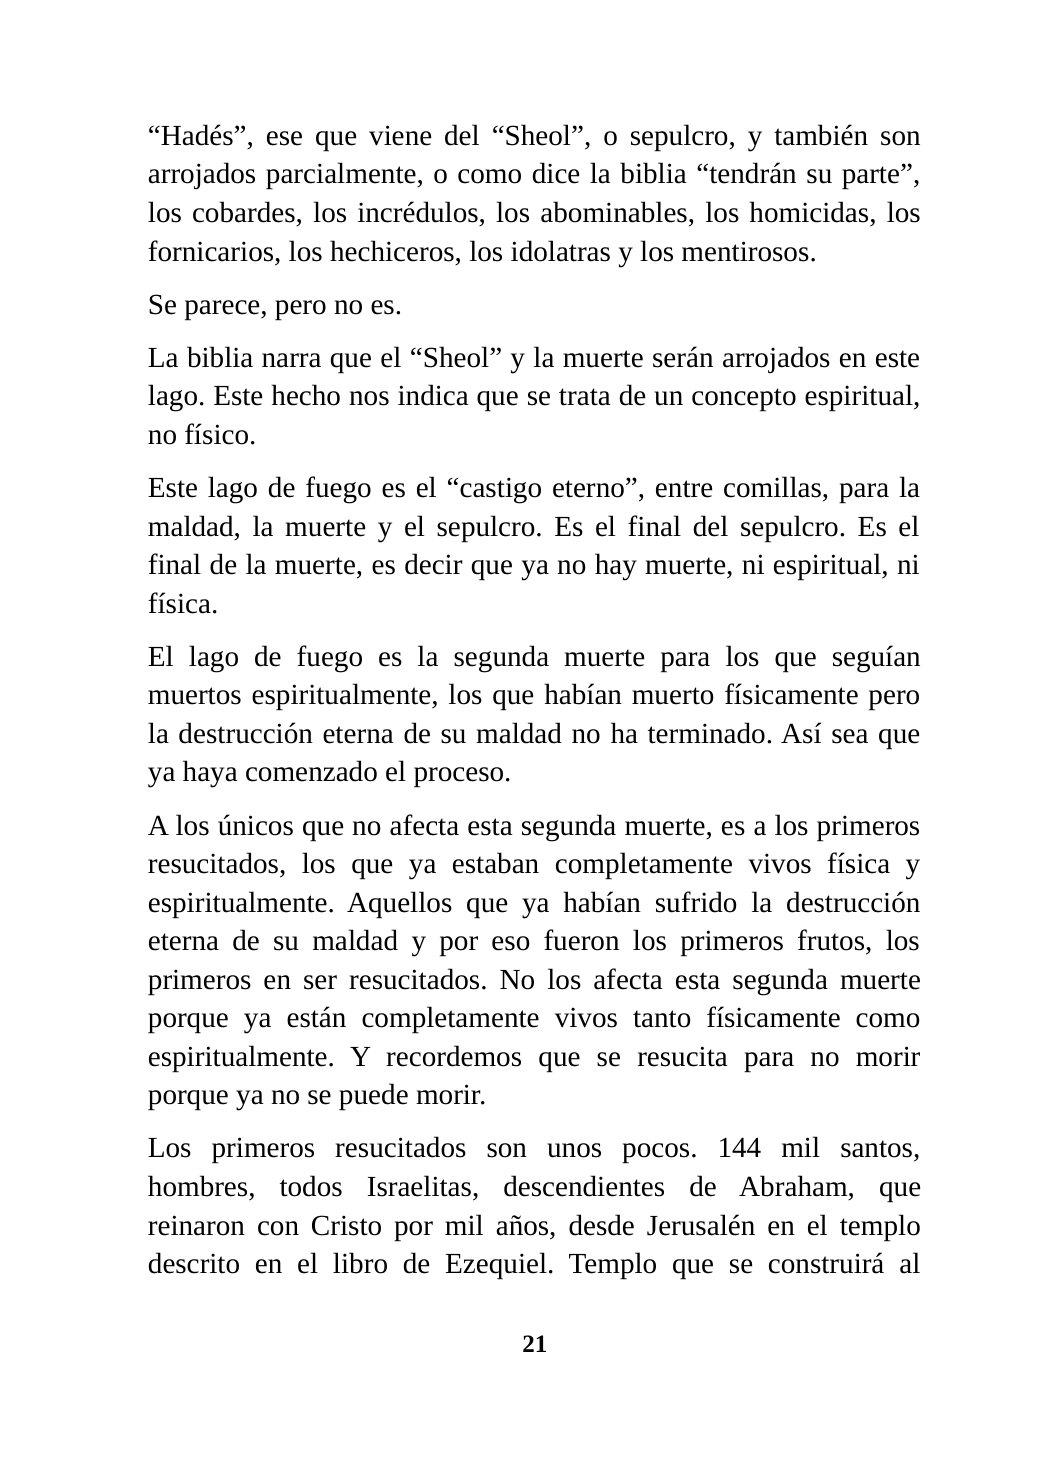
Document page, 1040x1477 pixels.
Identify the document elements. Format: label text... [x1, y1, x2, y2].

text Este lago de fuego es el “castigo eterno”, entre comillas, para la maldad, la muerte y el sepulcro. Es el final del sepulcro. Es el final de la muerte, es decir que ya no hay muerte, ni espiritual, ni física. [148, 470, 921, 619]
text A los únicos que no afecta esta segunda muerte, es a los primeros resucitados, los que ya estaban completamente vivos física y espiritualmente. Aquellos que ya habían sufrido la destrucción eterna de su maldad y por eso fueron los primeros frutos, los primeros en ser resucitados. No los afecta esta segunda muerte porque ya están completamente vivos tanto físicamente como espiritualmente. Y recordemos que se resucita para no morir porque ya no se puede morir. [148, 808, 921, 1111]
text La biblia narra que el “Sheol” y la muerte serán arrojados en este lago. Este hecho nos indica que se trata de un concepto espiritual, no físico. [148, 340, 921, 451]
text El lago de fuego es la segunda muerte para los que seguían muertos espiritualmente, los que habían muerto físicamente pero la destrucción eterna de su maldad no ha terminado. Así sea que ya haya comenzado el proceso. [148, 639, 921, 788]
text Se parece, pero no es. [148, 287, 921, 320]
text Los primeros resucitados son unos pocos. 144 mil santos, hombres, todos Israelitas, descendientes de Abraham, que reinaron con Cristo por mil años, desde Jerusalén en el templo descrito en el libro de Ezequiel. Templo que se construirá al [148, 1131, 921, 1280]
text “Hadés”, ese que viene del “Sheol”, o sepulcro, y también son arrojados parcialmente, o como dice la biblia “tendrán su parte”, los cobardes, los incrédulos, los abominables, los homicidas, los fornicarios, los hechiceros, los idolatras y los mentirosos. [148, 118, 921, 267]
